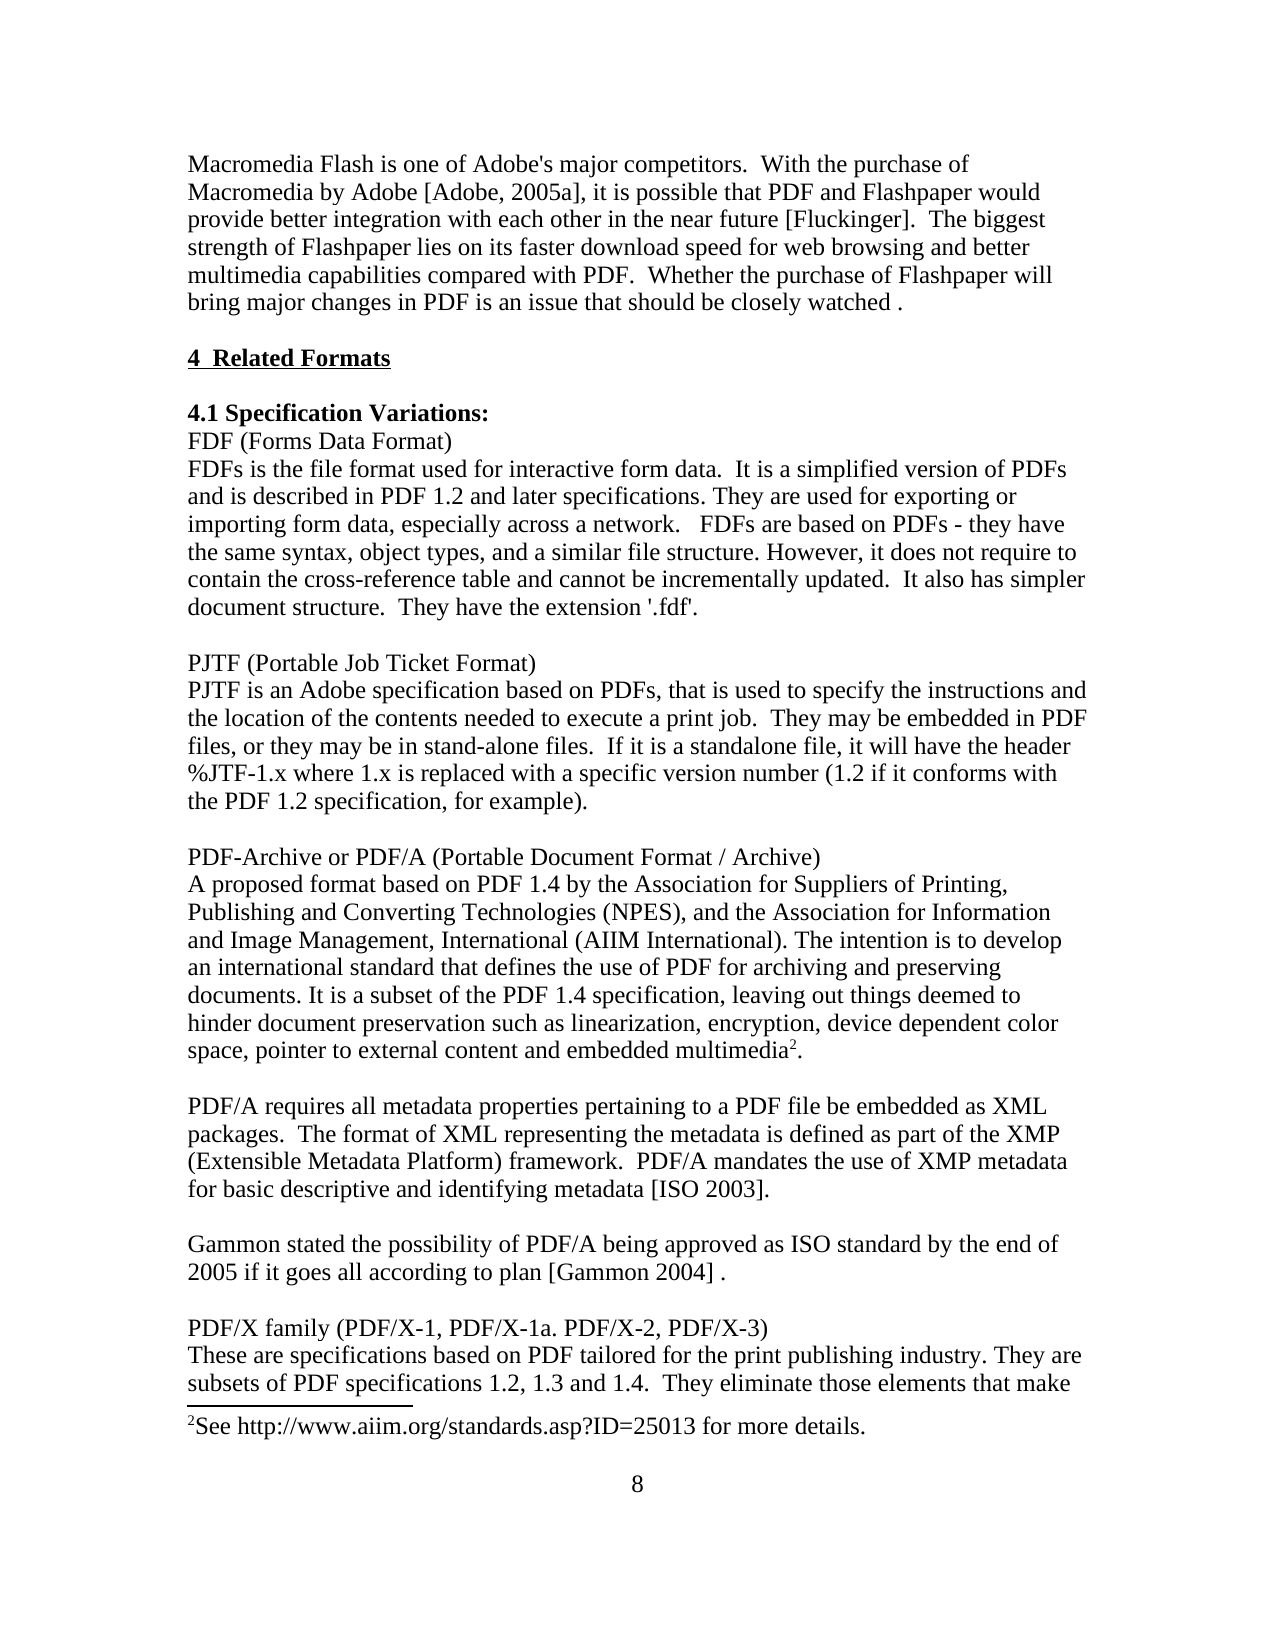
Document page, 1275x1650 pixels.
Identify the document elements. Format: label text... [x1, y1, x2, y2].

text Gammon stated the possibility of PDF/A being approved as ISO standard by the end of 2005 if it goes all according to plan [Gammon 2004] . [187, 1231, 1087, 1286]
text A proposed format based on PDF 1.4 by the Association for Suppliers of Printing, Publishing and Converting Technologies (NPES), and the Association for Information and Image Management, International (AIIM International). The intention is to develop an international standard that defines the use of PDF for archiving and preserving documents. It is a subset of the PDF 1.4 specification, leaving out things deemed to hinder document preservation such as linearization, encryption, device dependent color space, pointer to external content and embedded multimedia. [187, 870, 1087, 1064]
text PDF/A requires all metadata properties pertaining to a PDF file be embedded as XML packages. The format of XML representing the metadata is defined as part of the XMP (Extensible Metadata Platform) framework. PDF/A mandates the use of XMP metadata for basic descriptive and identifying metadata [ISO 2003]. [187, 1092, 1087, 1203]
text PJTF is an Adobe specification based on PDFs, that is used to specify the instructions and the location of the contents needed to execute a print job. They may be embedded in PDF files, or they may be in stand-alone files. If it is a standalone file, it will have the header %JTF-1.x where 1.x is replaced with a specific version number (1.2 if it conforms with the PDF 1.2 specification, for example). [187, 676, 1087, 815]
text FDF (Forms Data Format) [187, 427, 1087, 455]
text See http://www.aiim.org/standards.asp?ID=25013 for more details. [187, 1412, 1087, 1440]
text PDF/X family (PDF/X-1, PDF/X-1a. PDF/X-2, PDF/X-3) [187, 1314, 1087, 1341]
text FDFs is the file format used for interactive form data. It is a simplified version of PDFs and is described in PDF 1.2 and later specifications. They are used for exporting or importing form data, especially across a network. FDFs are based on PDFs - they have the same syntax, object types, and a similar file structure. However, it does not require to contain the cross-reference table and cannot be incrementally updated. It also has simpler document structure. They have the extension '.fdf'. [187, 455, 1087, 621]
text PJTF (Portable Job Ticket Format) [187, 649, 1087, 676]
text These are specifications based on PDF tailored for the print publishing industry. They are subsets of PDF specifications 1.2, 1.3 and 1.4. They eliminate those elements that make [187, 1341, 1087, 1397]
text PDF-Archive or PDF/A (Portable Document Format / Archive) [187, 843, 1087, 870]
text Macromedia Flash is one of Adobe's major competitors. With the purchase of Macromedia by Adobe [Adobe, 2005a], it is possible that PDF and Flashpaper would provide better integration with each other in the near future [Fluckinger]. The biggest strength of Flashpaper lies on its faster download speed for web browsing and better multimedia capabilities compared with PDF. Whether the purchase of Flashpaper will bring major changes in PDF is an issue that should be closely watched . [187, 150, 1087, 316]
text 4.1 Specification Variations: [187, 399, 1087, 427]
list 4 Related Formats [187, 344, 1087, 372]
